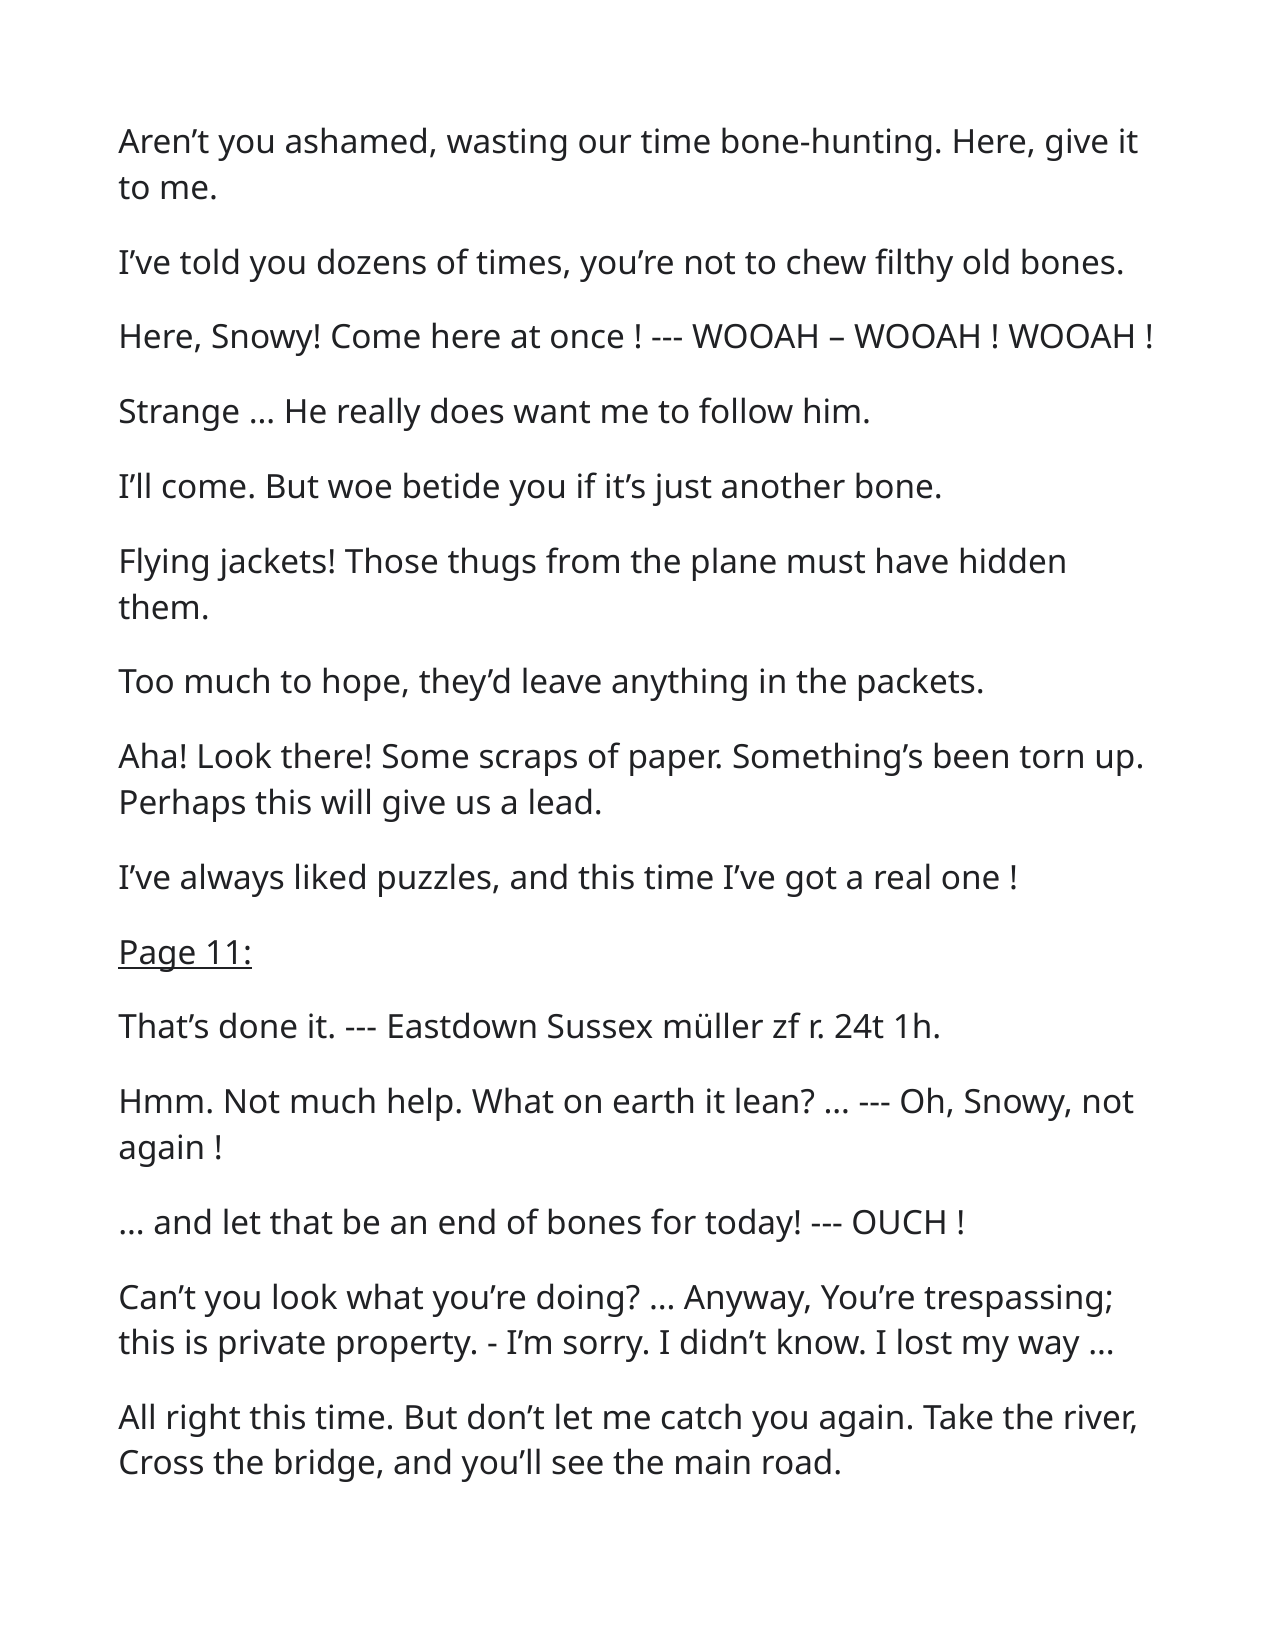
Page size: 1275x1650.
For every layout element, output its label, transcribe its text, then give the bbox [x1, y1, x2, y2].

text Strange … He really does want me to follow him. [118, 388, 1157, 434]
text All right this time. But don’t let me catch you again. Take the river, Cross the bridge, and you’ll see the main road. [118, 1394, 1157, 1484]
text Page 11: [118, 928, 1157, 974]
text Aren’t you ashamed, wasting our time bone-hunting. Here, give it to me. [118, 118, 1157, 209]
text Hmm. Not much help. What on earth it lean? … --- Oh, Snowy, not again ! [118, 1078, 1157, 1169]
text Can’t you look what you’re doing? … Anyway, You’re trespassing; this is private property. - I’m sorry. I didn’t know. I lost my way … [118, 1273, 1157, 1364]
text That’s done it. --- Eastdown Sussex müller zf r. 24t 1h. [118, 1003, 1157, 1049]
text Flying jackets! Those thugs from the plane must have hidden them. [118, 538, 1157, 629]
text I’ve always liked puzzles, and this time I’ve got a real one ! [118, 853, 1157, 899]
text Aha! Look there! Some scraps of paper. Something’s been torn up. Perhaps this will give us a lead. [118, 733, 1157, 824]
text I’ve told you dozens of times, you’re not to chew filthy old bones. [118, 238, 1157, 284]
text I’ll come. But woe betide you if it’s just another bone. [118, 463, 1157, 508]
text … and let that be an end of bones for today! --- OUCH ! [118, 1198, 1157, 1244]
text Too much to hope, they’d leave anything in the packets. [118, 658, 1157, 704]
text Here, Snowy! Come here at once ! --- WOOAH – WOOAH ! WOOAH ! [118, 313, 1157, 359]
